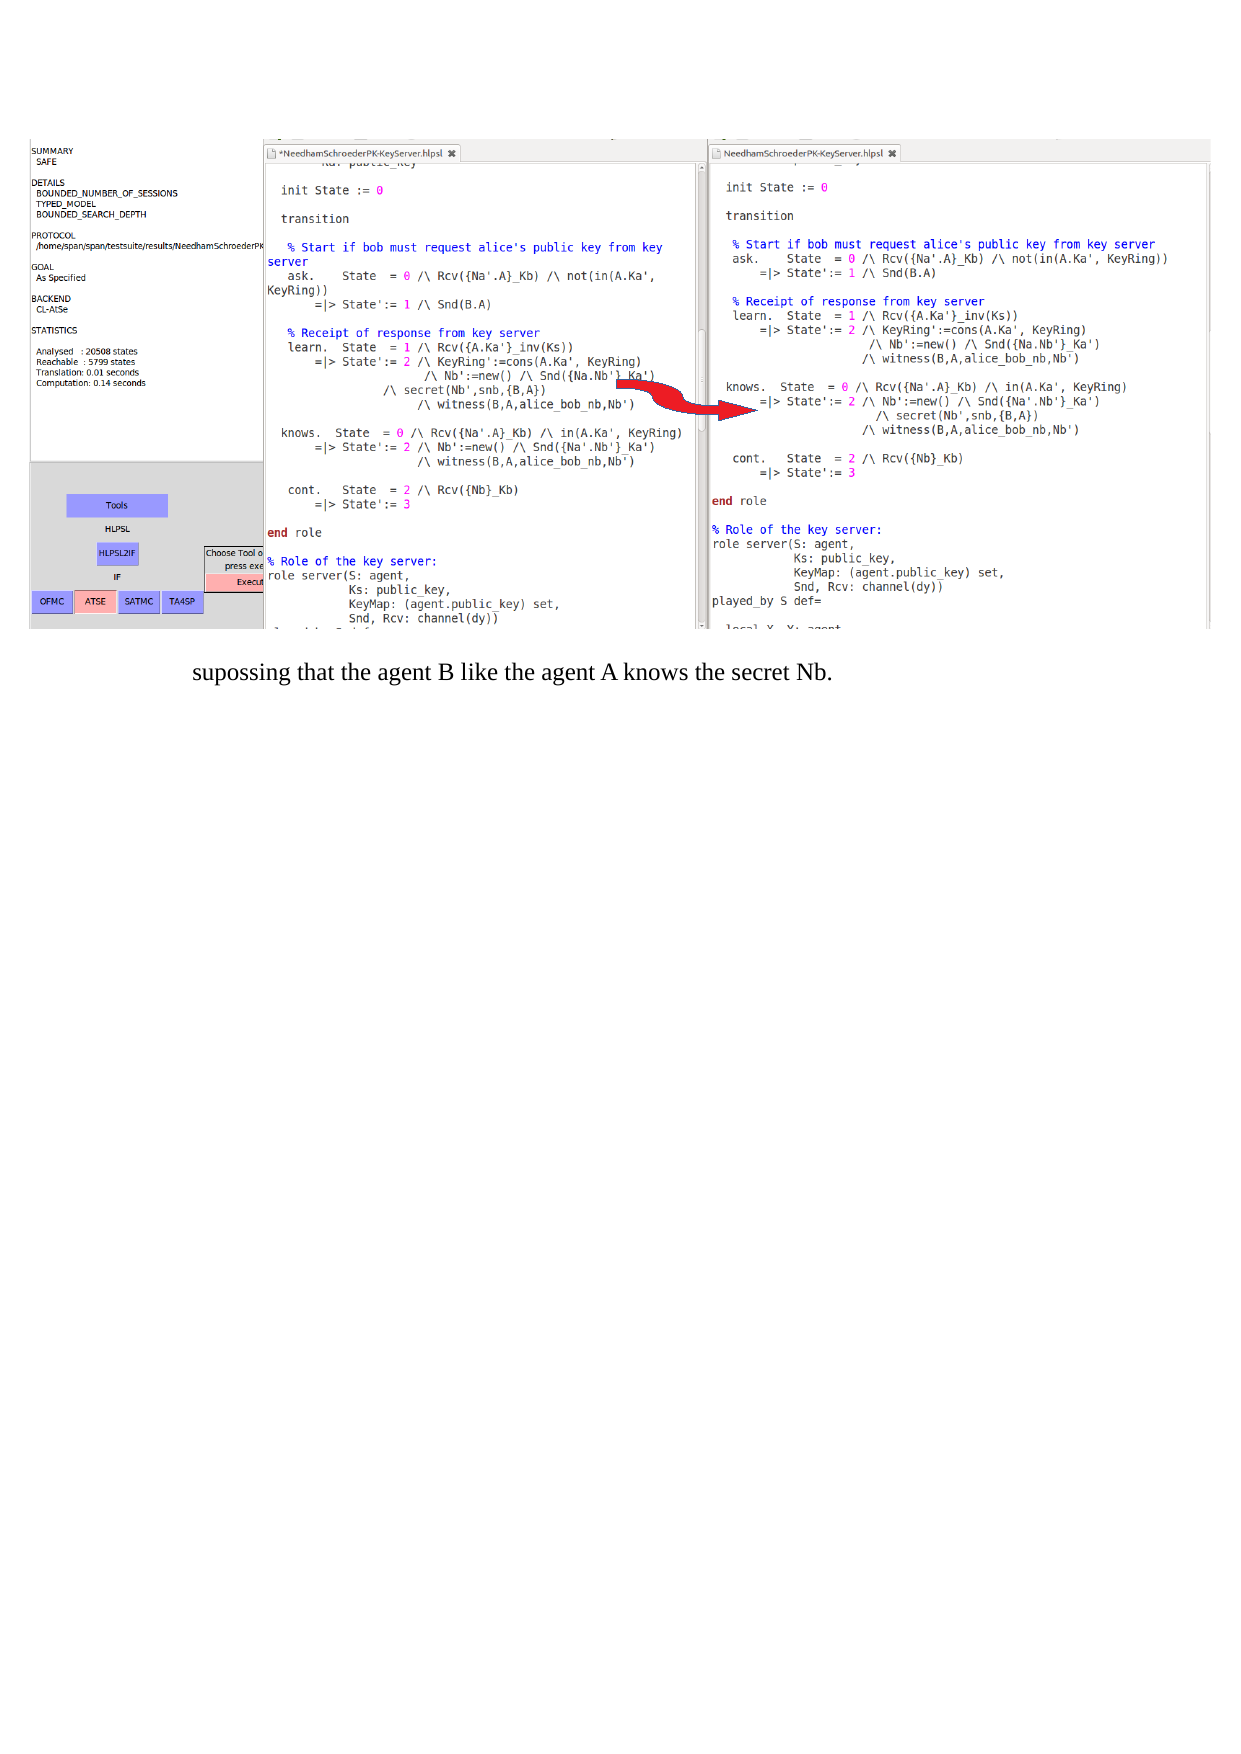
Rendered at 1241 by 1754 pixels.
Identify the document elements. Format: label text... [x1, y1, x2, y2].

picture [29, 139, 1211, 629]
text supossing that the agent B like the agent A knows the secret Nb. [118, 657, 1122, 686]
